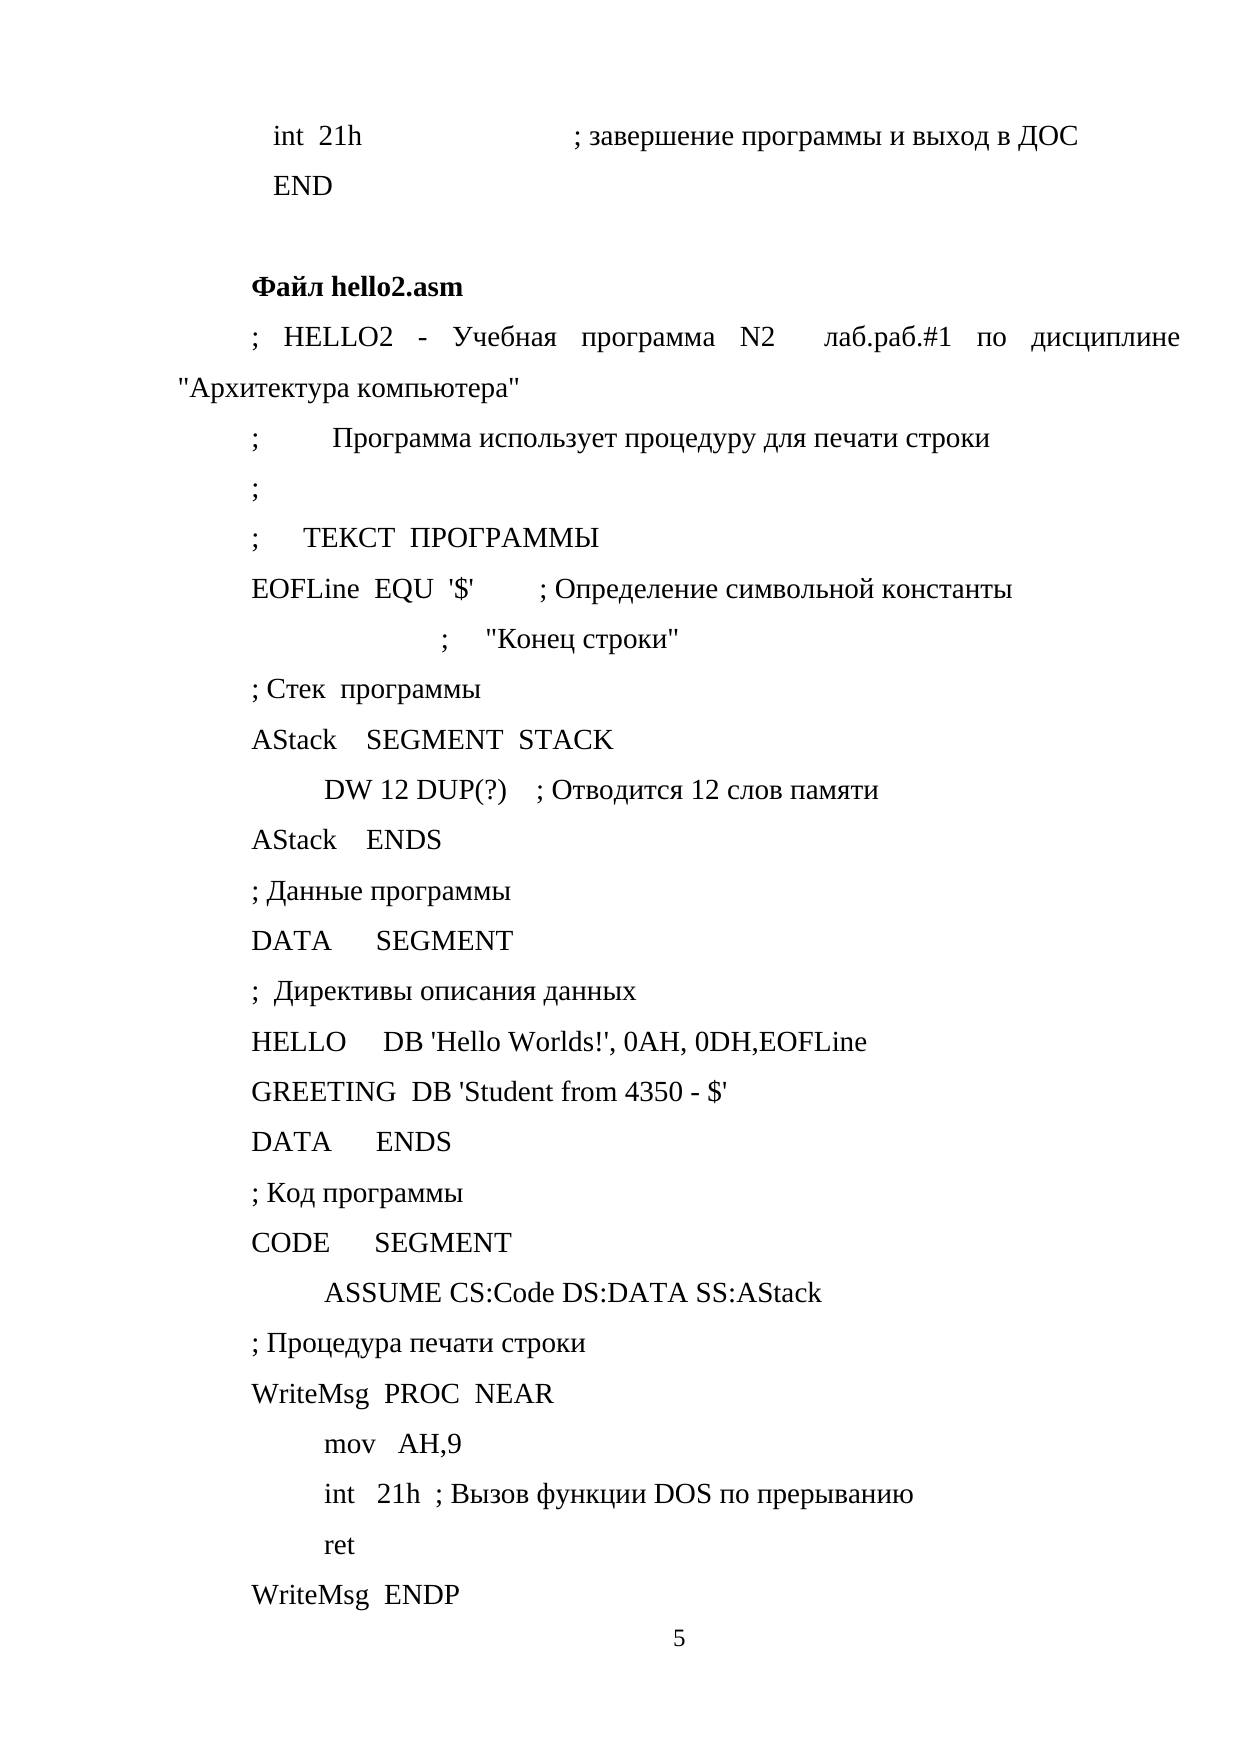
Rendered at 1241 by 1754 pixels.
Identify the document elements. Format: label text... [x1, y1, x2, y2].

text ; [177, 470, 1181, 504]
text mov AH,9 [177, 1426, 1181, 1460]
text ret [177, 1527, 1181, 1560]
text Файл hello2.asm [177, 269, 1181, 303]
text int 21h ; завершение программы и выход в ДОС [177, 118, 1181, 152]
text ; Процедура печати строки [177, 1326, 1181, 1359]
text ; Код программы [177, 1175, 1181, 1208]
text DATA ENDS [177, 1124, 1181, 1158]
text END [177, 168, 1181, 202]
text ; HELLO2 - Учебная программа N2 лаб.раб.#1 по дисциплине "Архитектура компьютера" [177, 319, 1181, 403]
text HELLO DB 'Hello Worlds!', 0AH, 0DH,EOFLine [177, 1024, 1181, 1057]
text DW 12 DUP(?) ; Отводится 12 слов памяти [177, 772, 1181, 806]
text ASSUME CS:Code DS:DATA SS:AStack [177, 1275, 1181, 1309]
text ; Программа использует процедуру для печати строки [177, 420, 1181, 453]
text ; Директивы описания данных [177, 973, 1181, 1007]
text DATA SEGMENT [177, 923, 1181, 957]
text ; Данные программы [177, 873, 1181, 906]
text CODE SEGMENT [177, 1225, 1181, 1258]
text ; "Конец строки" [177, 621, 1181, 655]
text int 21h ; Вызов функции DOS по прерыванию [177, 1477, 1181, 1510]
text ; ТЕКСТ ПРОГРАММЫ [177, 521, 1181, 554]
text WriteMsg ENDP [177, 1577, 1181, 1611]
text AStack ENDS [177, 822, 1181, 856]
text WriteMsg PROC NEAR [177, 1376, 1181, 1409]
text GREETING DB 'Student from 4350 - $' [177, 1074, 1181, 1108]
text ; Стек программы [177, 672, 1181, 705]
text EOFLine EQU '$' ; Определение символьной константы [177, 571, 1181, 604]
text AStack SEGMENT STACK [177, 722, 1181, 755]
